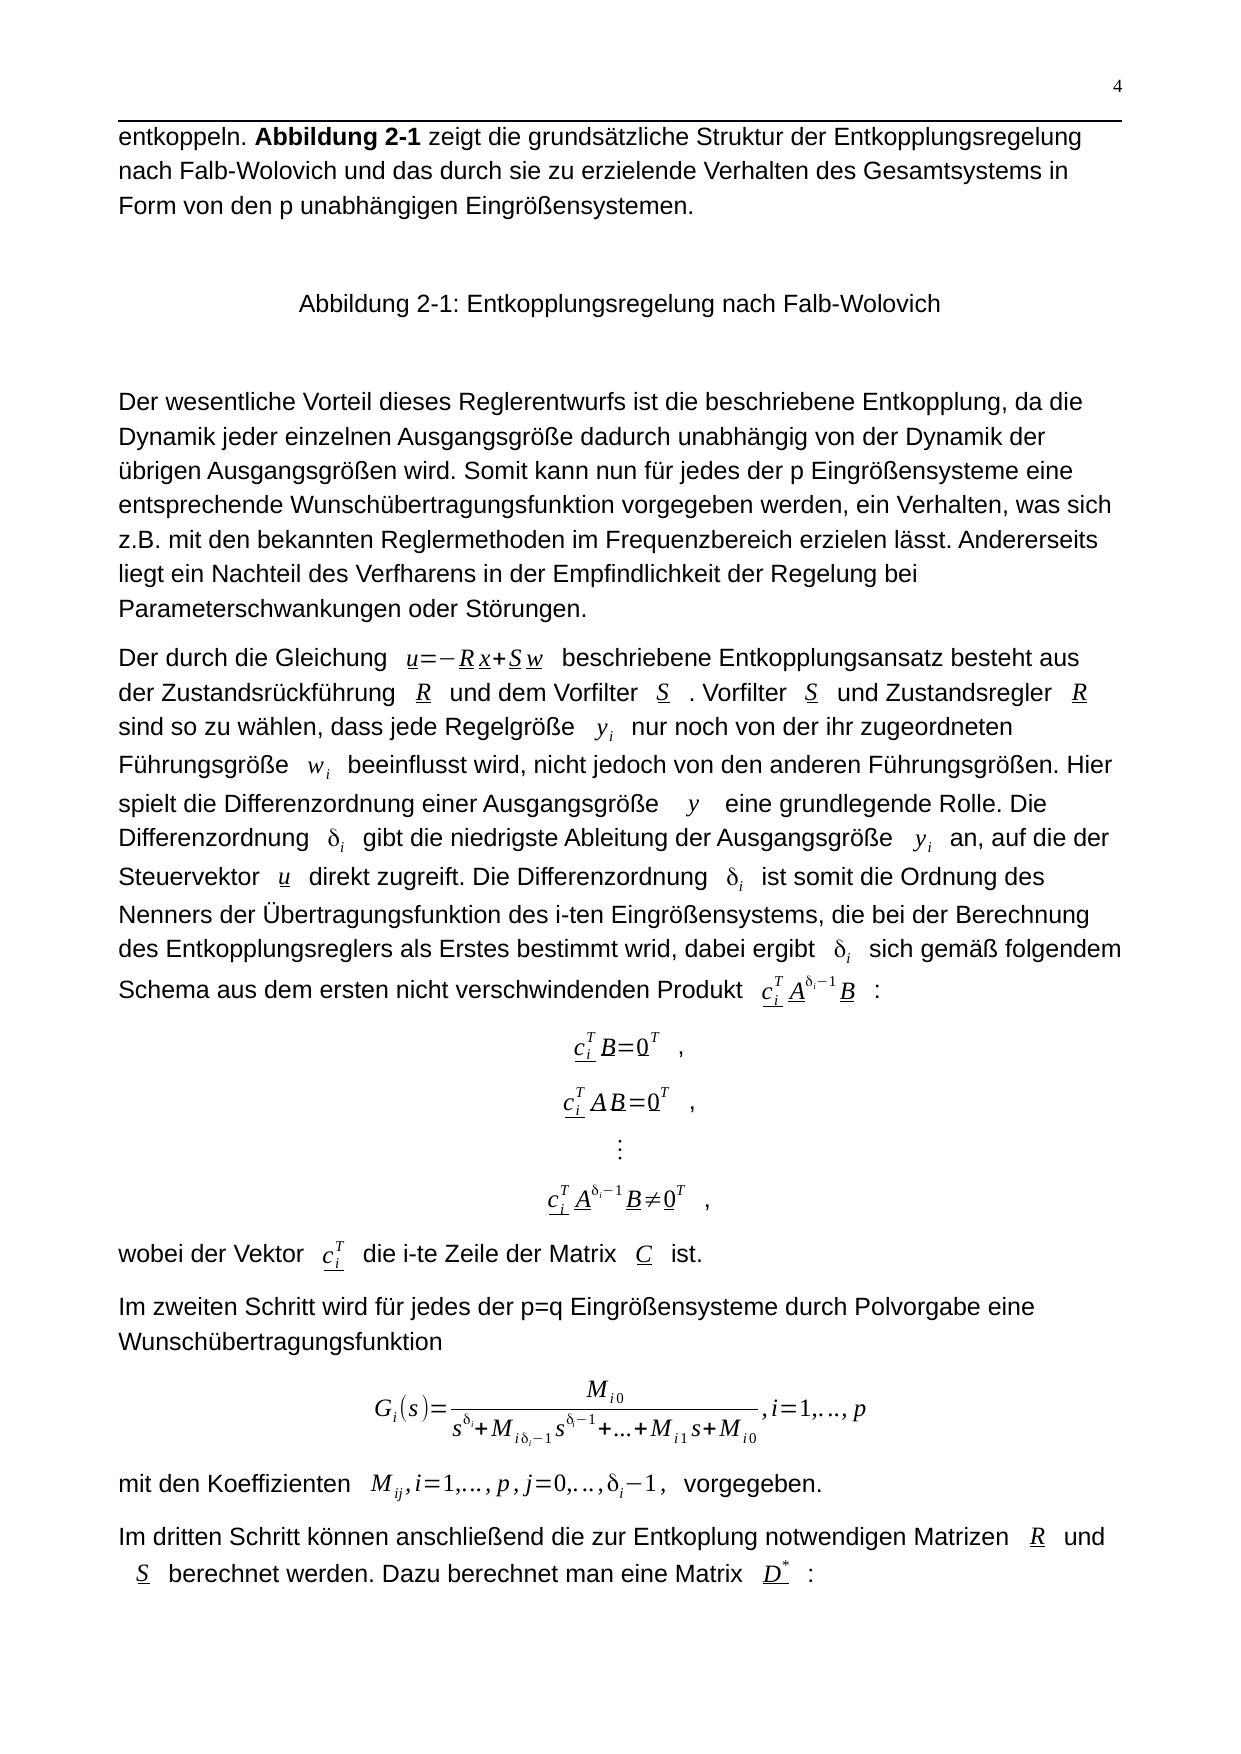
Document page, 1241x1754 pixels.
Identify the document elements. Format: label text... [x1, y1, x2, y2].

text , [118, 1181, 1122, 1217]
text wobei der Vektordie i-te Zeile der Matrixist. [118, 1237, 1122, 1272]
text Der wesentliche Vorteil dieses Reglerentwurfs ist die beschriebene Entkopplung, da die Dynamik jeder einzelnen Ausgangsgröße dadurch unabhängig von der Dynamik der übrigen Ausgangsgrößen wird. Somit kann nun für jedes der p Eingrößensysteme eine entsprechende Wunschübertragungsfunktion vorgegeben werden, ein Verhalten, was sich z.B. mit den bekannten Reglermethoden im Frequenzbereich erzielen lässt. Andererseits liegt ein Nachteil des Verfharens in der Empfindlichkeit der Regelung bei Parameterschwankungen oder Störungen. [118, 387, 1122, 623]
text mit den Koeffizientenvorgegeben. [118, 1469, 1122, 1501]
text Abbildung 2-1: Entkopplungsregelung nach Falb-Wolovich [118, 289, 1122, 318]
text Im dritten Schritt können anschließend die zur Entkoplung notwendigen Matrizenundberechnet werden. Dazu berechnet man eine Matrix: [118, 1522, 1122, 1588]
text Im zweiten Schritt wird für jedes der p=q Eingrößensysteme durch Polvorgabe eine Wunschübertragungsfunktion [118, 1292, 1122, 1356]
text Der durch die Gleichungbeschriebene Entkopplungsansatz besteht aus der Zustandsrückführungund dem Vorfilter. Vorfilterund Zustandsreglersind so zu wählen, dass jede Regelgrößenur noch von der ihr zugeordneten Führungsgrößebeeinflusst wird, nicht jedoch von den anderen Führungsgrößen. Hier spielt die Differenzordnung einer Ausgangsgröße eine grundlegende Rolle. Die Differenzordnunggibt die niedrigste Ableitung der Ausgangsgrößean, auf die der Steuervektordirekt zugreift. Die Differenzordnungist somit die Ordnung des Nenners der Übertragungsfunktion des i-ten Eingrößensystems, die bei der Berechnung des Entkopplungsreglers als Erstes bestimmt wrid, dabei ergibtsich gemäß folgendem Schema aus dem ersten nicht verschwindenden Produkt: [118, 643, 1122, 1008]
text , [118, 1028, 1122, 1063]
text , [118, 1084, 1122, 1119]
text entkoppeln. Abbildung 2-1 zeigt die grundsätzliche Struktur der Entkopplungsregelung nach Falb-Wolovich und das durch sie zu erzielende Verhalten des Gesamtsystems in Form von den p unabhängigen Eingrößensystemen. [118, 122, 1122, 219]
